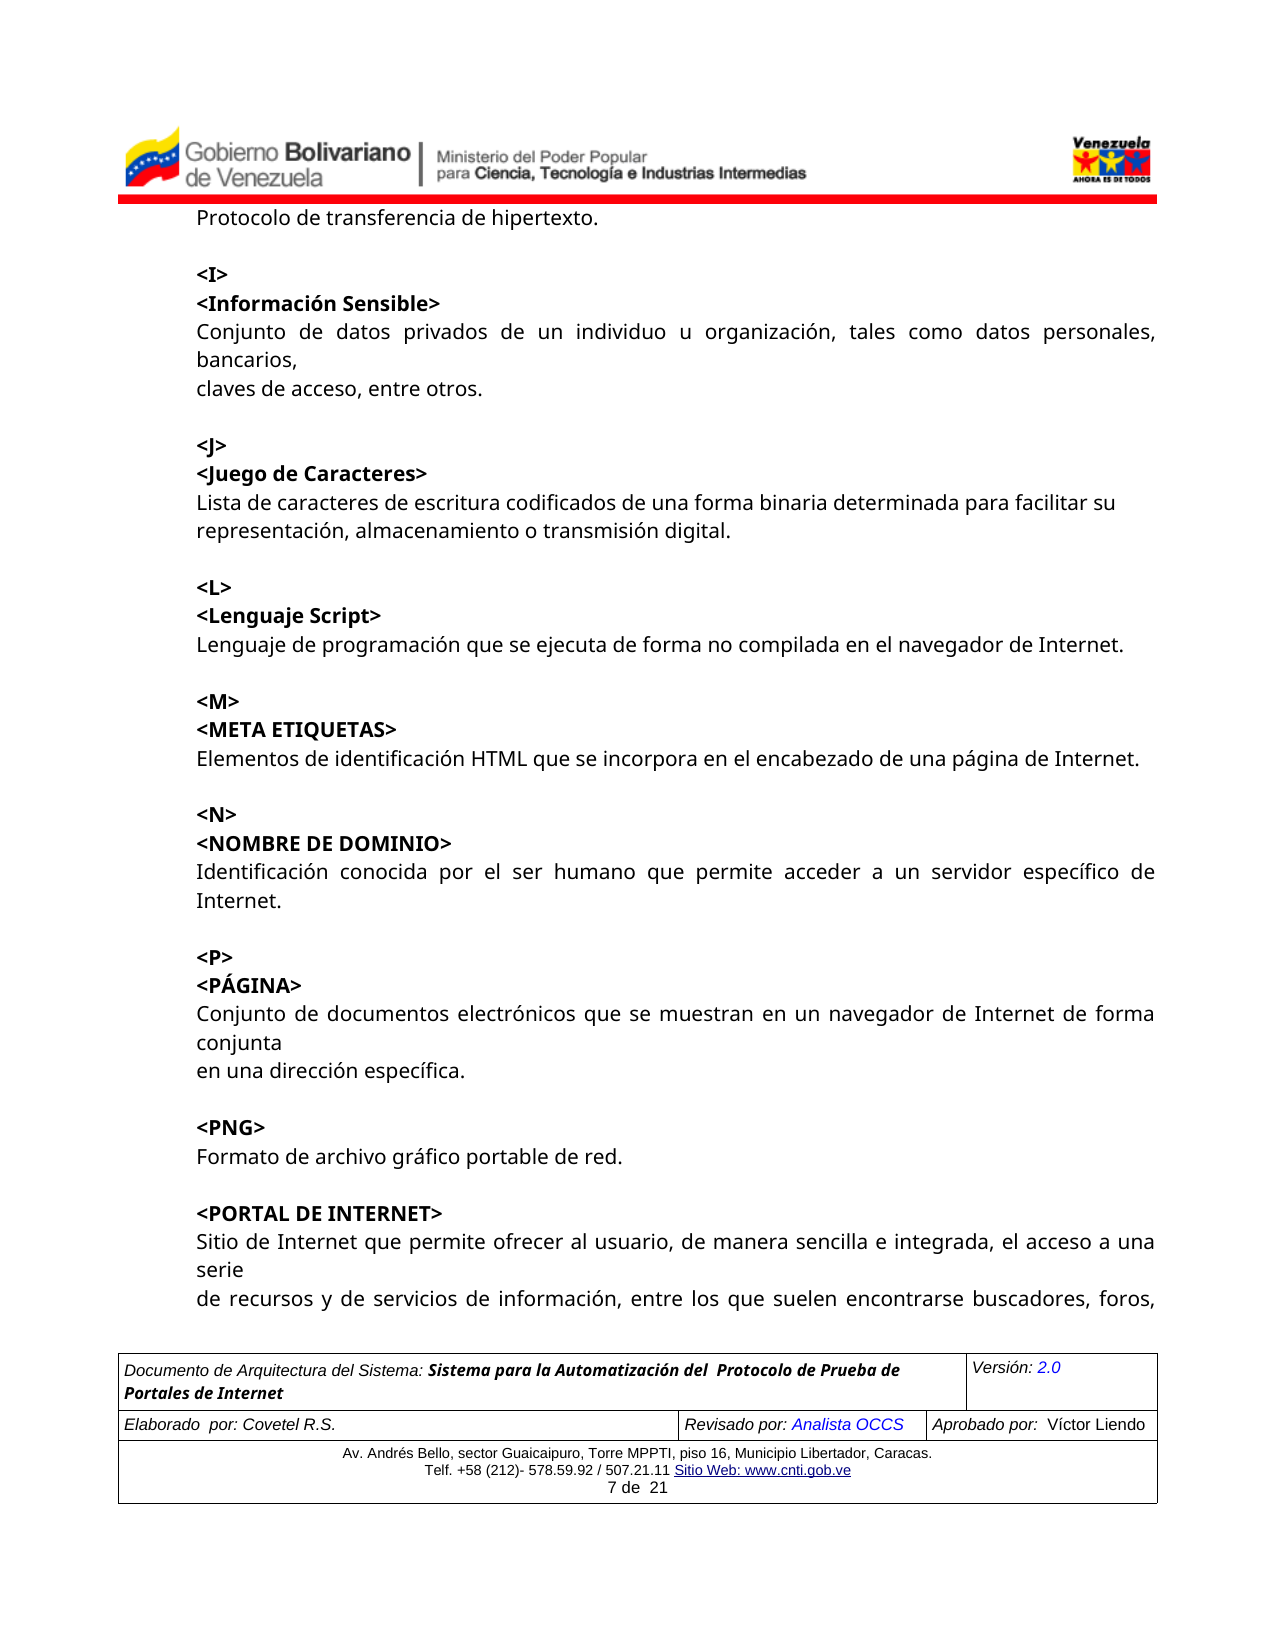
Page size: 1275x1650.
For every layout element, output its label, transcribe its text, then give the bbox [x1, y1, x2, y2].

text <PORTAL DE INTERNET> [196, 1199, 1157, 1227]
text <M> [196, 687, 1157, 715]
text <J> [196, 431, 1157, 459]
text en una dirección específica. [196, 1056, 1157, 1085]
text <L> [196, 573, 1157, 601]
text <Información Sensible> [196, 289, 1157, 317]
text Lista de caracteres de escritura codificados de una forma binaria determinada para facilitar su [196, 488, 1157, 516]
text <PNG> [196, 1113, 1157, 1142]
text representación, almacenamiento o transmisión digital. [196, 516, 1157, 544]
text Elementos de identificación HTML que se incorpora en el encabezado de una página de Internet. [196, 744, 1157, 772]
text Identificación conocida por el ser humano que permite acceder a un servidor específico de Internet. [196, 857, 1157, 914]
text claves de acceso, entre otros. [196, 374, 1157, 402]
text de recursos y de servicios de información, entre los que suelen encontrarse buscadores, foros, [196, 1284, 1157, 1312]
text Conjunto de datos privados de un individuo u organización, tales como datos personales, bancarios, [196, 317, 1157, 374]
text Sitio de Internet que permite ofrecer al usuario, de manera sencilla e integrada, el acceso a una serie [196, 1227, 1157, 1284]
text Protocolo de transferencia de hipertexto. [196, 204, 1157, 232]
text Formato de archivo gráfico portable de red. [196, 1142, 1157, 1170]
text <I> [196, 260, 1157, 289]
text <PÁGINA> [196, 971, 1157, 999]
text <NOMBRE DE DOMINIO> [196, 829, 1157, 857]
text Lenguaje de programación que se ejecuta de forma no compilada en el navegador de Internet. [196, 630, 1157, 658]
picture [118, 118, 1157, 204]
text Conjunto de documentos electrónicos que se muestran en un navegador de Internet de forma conjunta [196, 999, 1157, 1056]
text <P> [196, 943, 1157, 971]
text <N> [196, 801, 1157, 829]
text <Juego de Caracteres> [196, 459, 1157, 488]
text <Lenguaje Script> [196, 601, 1157, 630]
text <META ETIQUETAS> [196, 715, 1157, 744]
